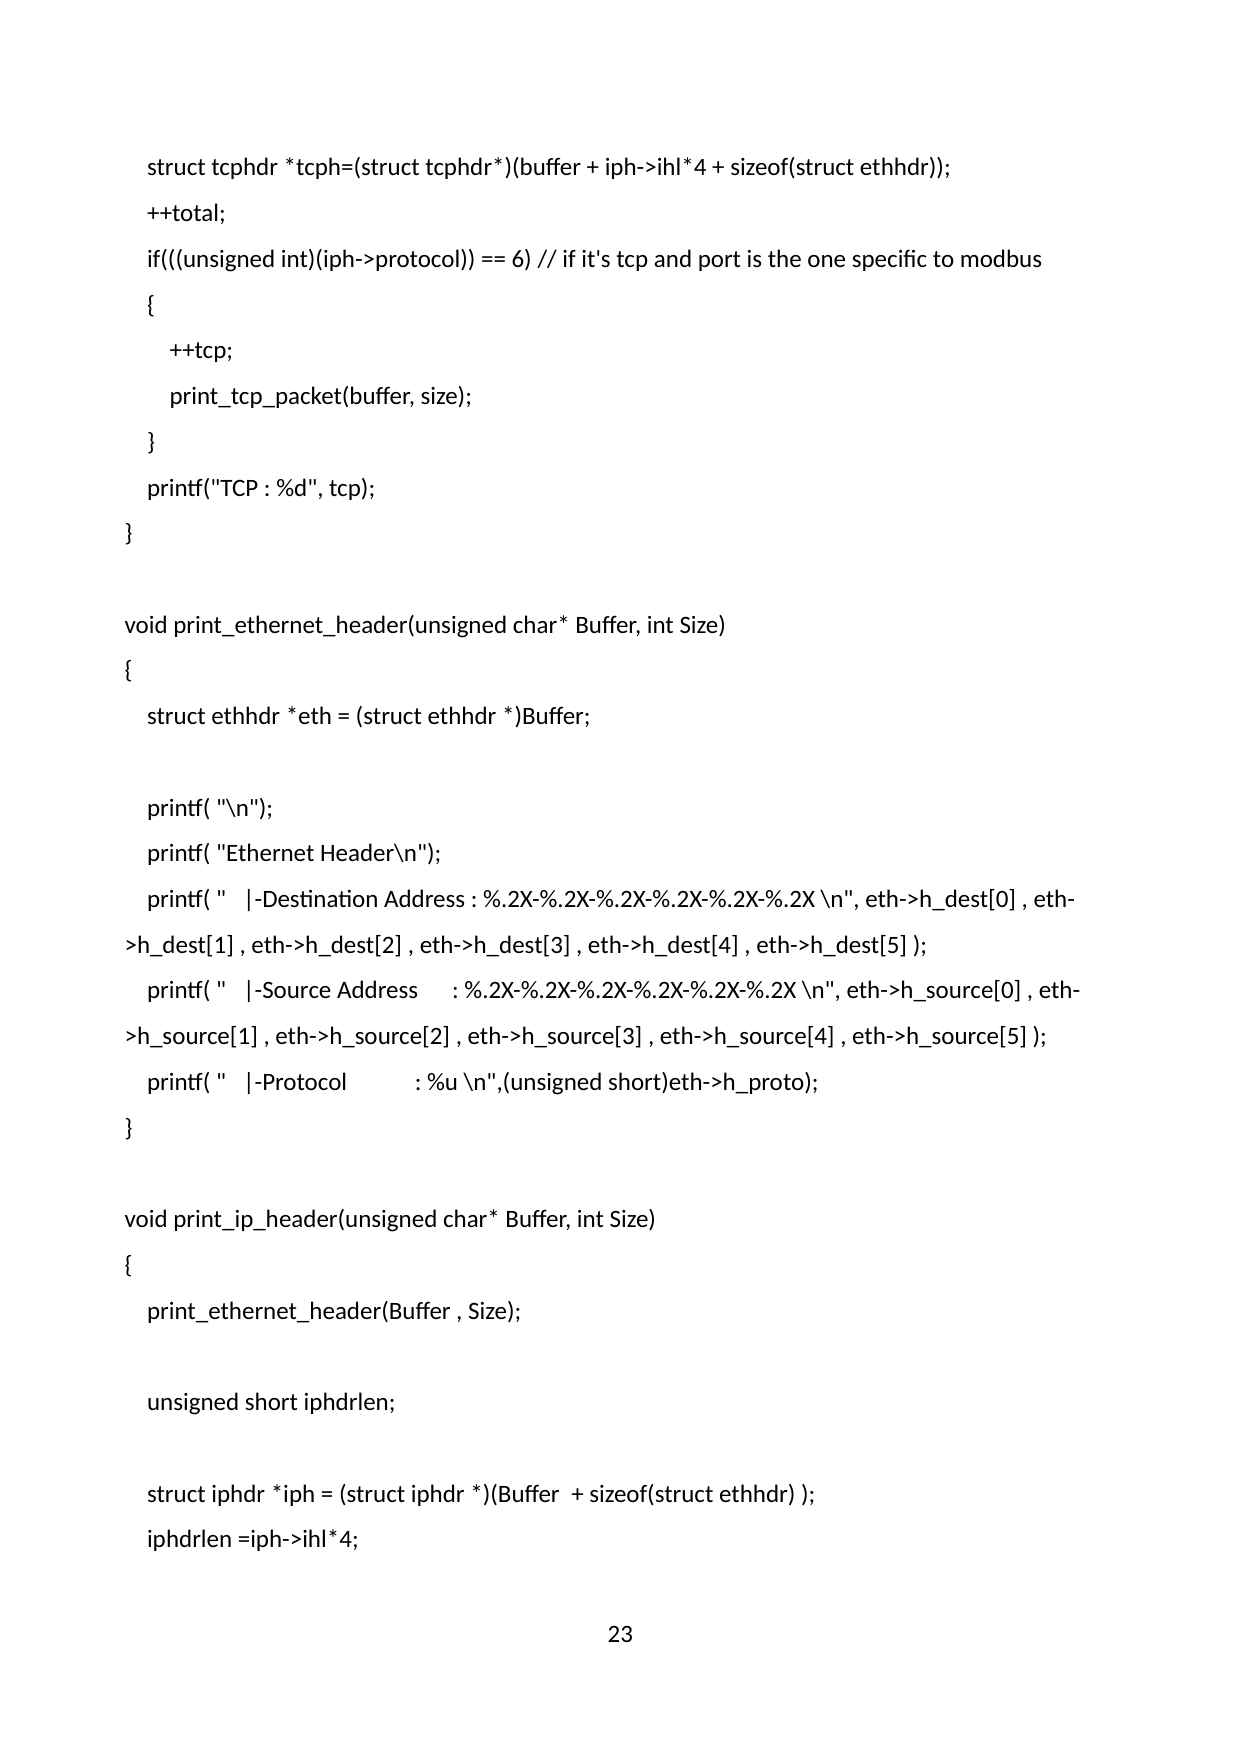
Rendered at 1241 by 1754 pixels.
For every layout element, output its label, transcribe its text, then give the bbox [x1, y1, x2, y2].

table_cell Anexe #include<netinet/in.h> #include<errno.h> #include<netdb.h> #include<stdio.h> //For standard things #include<stdlib.h> //malloc #include<string.h> //strlen #include<netinet/ip_icmp.h> //Provides declarations for icmp header #include<netinet/udp.h> //Provides declarations for udp header #include<netinet/tcp.h> //Provides declarations for tcp header #include<netinet/ip.h> //Provides declarations for ip header #include<netinet/if_ether.h> //For ETH_P_ALL #include<net/ethernet.h> //For ether_header #include<sys/socket.h> #include<arpa/inet.h> #include<sys/ioctl.h> #include<sys/time.h> #include<sys/types.h> #include<unistd.h> void ProcessPacket(unsigned char* , int); void print_ip_header(unsigned char* , int); void print_tcp_packet(unsigned char * , int ); void print_udp_packet(unsigned char * , int ); void print_icmp_packet(unsigned char* , int ); void PrintData (unsigned char* , int); struct sockaddr_in source,dest; int tcp=0,udp=0,icmp=0,others=0,igmp=0,total=0,i,j; int main() { int saddr_size , data_size; struct sockaddr saddr; unsigned char *buffer = (unsigned char *) malloc(65536); //Its Big! printf("Starting...\n"); int sock_raw = socket( AF_PACKET , SOCK_RAW , htons(ETH_P_ALL)) ; //TBD: setsockopt(sock_raw , SOL_SOCKET , SO_BINDTODEVICE , "eth0" , strlen("eth0")+ 1 ); if(sock_raw < 0) { //Print the error with proper message perror("Socket Error"); return 1; } while(1) { saddr_size = sizeof saddr; //Receive a packet data_size = recvfrom(sock_raw , buffer , 65536 , 0 , &saddr , (socklen_t*)&saddr_size); if(data_size <0 ) { printf("Recvfrom error , failed to get packets\n"); return 1; } //Now process the packet ProcessPacket(buffer , data_size); } close(sock_raw); printf("Finished"); return 0; } void ProcessPacket(unsigned char* buffer, int size) { //Get the IP Header part of this packet , excluding the ethernet header struct iphdr *iph = (struct iphdr*)(buffer + sizeof(struct ethhdr)); struct tcphdr *tcph=(struct tcphdr*)(buffer + iph->ihl*4 + sizeof(struct ethhdr)); ++total; if(((unsigned int)(iph->protocol)) == 6) // if it's tcp and port is the one specific to modbus { ++tcp; print_tcp_packet(buffer, size); } printf("TCP : %d", tcp); } void print_ethernet_header(unsigned char* Buffer, int Size) { struct ethhdr *eth = (struct ethhdr *)Buffer; printf( "\n"); printf( "Ethernet Header\n"); printf( " |-Destination Address : %.2X-%.2X-%.2X-%.2X-%.2X-%.2X \n", eth->h_dest[0] , eth->h_dest[1] , eth->h_dest[2] , eth->h_dest[3] , eth->h_dest[4] , eth->h_dest[5] ); printf( " |-Source Address : %.2X-%.2X-%.2X-%.2X-%.2X-%.2X \n", eth->h_source[0] , eth->h_source[1] , eth->h_source[2] , eth->h_source[3] , eth->h_source[4] , eth->h_source[5] ); printf( " |-Protocol : %u \n",(unsigned short)eth->h_proto); } void print_ip_header(unsigned char* Buffer, int Size) { print_ethernet_header(Buffer , Size); unsigned short iphdrlen; struct iphdr *iph = (struct iphdr *)(Buffer + sizeof(struct ethhdr) ); iphdrlen =iph->ihl*4; memset(&source, 0, sizeof(source)); source.sin_addr.s_addr = iph->saddr; memset(&dest, 0, sizeof(dest)); dest.sin_addr.s_addr = iph->daddr; printf( "\n"); printf( "IP Header\n"); printf( " |-IP Version : %d\n",(unsigned int)iph->version); printf( " |-IP Header Length : %d DWORDS or %d Bytes\n",(unsigned int)iph->ihl,((unsigned int)(iph->ihl))*4); printf( " |-Type Of Service : %d\n",(unsigned int)iph->tos); printf( " |-IP Total Length : %d Bytes(Size of Packet)\n",ntohs(iph->tot_len)); printf( " |-Identification : %d\n",ntohs(iph->id)); printf( " |-TTL : %d\n",(unsigned int)iph->ttl); printf( " |-Protocol : %d\n",(unsigned int)iph->protocol); printf( " |-Checksum : %d\n",ntohs(iph->check)); printf( " |-Source IP : %s\n",inet_ntoa(source.sin_addr)); printf( " |-Destination IP : %s\n",inet_ntoa(dest.sin_addr)); } void print_tcp_packet(unsigned char* Buffer, int Size) { unsigned short iphdrlen; struct iphdr *iph = (struct iphdr *)(Buffer + sizeof(struct ethhdr)); iphdrlen = iph->ihl*4; struct tcphdr *tcph=(struct tcphdr*)(Buffer + iphdrlen + sizeof(struct ethhdr)); int header_size = sizeof(struct ethhdr) + iphdrlen + tcph->doff*4; printf( "\n\n***********************TCP Packet*************************\n"); print_ip_header(Buffer,Size); printf( "\n"); printf( "TCP Header\n"); printf( " |-Source Port : %u\n",ntohs(tcph->source)); printf( " |-Destination Port : %u\n",ntohs(tcph->dest)); printf( " |-Sequence Number : %u\n",ntohl(tcph->seq)); printf( " |-Acknowledge Number : %u\n",ntohl(tcph->ack_seq)); printf( " |-Header Length : %d DWORDS or %d BYTES\n" ,(unsigned int)tcph->doff,(unsigned int)tcph->doff*4); //printf( " |-CWR Flag : %d\n",(unsigned int)tcph->cwr); //printf( " |-ECN Flag : %d\n",(unsigned int)tcph->ece); printf( " |-Urgent Flag : %d\n",(unsigned int)tcph->urg); printf( " |-Acknowledgement Flag : %d\n",(unsigned int)tcph->ack); printf( " |-Push Flag : %d\n",(unsigned int)tcph->psh); printf( " |-Reset Flag : %d\n",(unsigned int)tcph->rst); printf( " |-Synchronise Flag : %d\n",(unsigned int)tcph->syn); printf( " |-Finish Flag : %d\n",(unsigned int)tcph->fin); printf( " |-Window : %d\n",ntohs(tcph->window)); printf( " |-Checksum : %d\n",ntohs(tcph->check)); printf( " |-Urgent Pointer : %d\n",tcph->urg_ptr); printf( "\n"); printf( " DATA Dump "); printf( "\n"); printf("IP Header\n"); PrintData(Buffer,iphdrlen); printf("TCP Header\n"); PrintData(Buffer+iphdrlen,tcph->doff*4); printf("Data Payload\n"); PrintData(Buffer + header_size , Size - header_size ); printf("\n###########################################################"); } void PrintData (unsigned char* data , int Size) { int i , j; unsigned int functionID = data[Size - 5]; // function code if((functionID == 0x01) || (functionID == 0x03) || (functionID == 0x04)) // read requests { printf("Free to pass!!"); /*TBD: insert forward packet function*/ } for(i=0; i < Size; i++) { if(i!=0 && i%16==0) //if one line of hex printing is complete... { printf(" "); for(j=i-16; j<i; j++) { if(data[j]>=32 && data[j]<=128) printf("%c",(unsigned char)data[j]); //if its a number or alphabet else printf("."); //otherwise print a dot } printf("\n"); } if(i%16==0) printf(" "); printf( " %02X",(unsigned int)data[i]); if(i==Size-1) //print the last spaces { for(j=0;j<15-i%16;j++) { printf(" "); //extra spaces } printf(" "); for(j=i-i%16 ; j<=i ; j++) { if(data[j]>=32 && data[j]<=128) { printf("%c",(unsigned char)data[j]); } else { printf("."); } } printf("\n"); } } } [123, 150, 1179, 1601]
table_cell [83, 150, 123, 1601]
